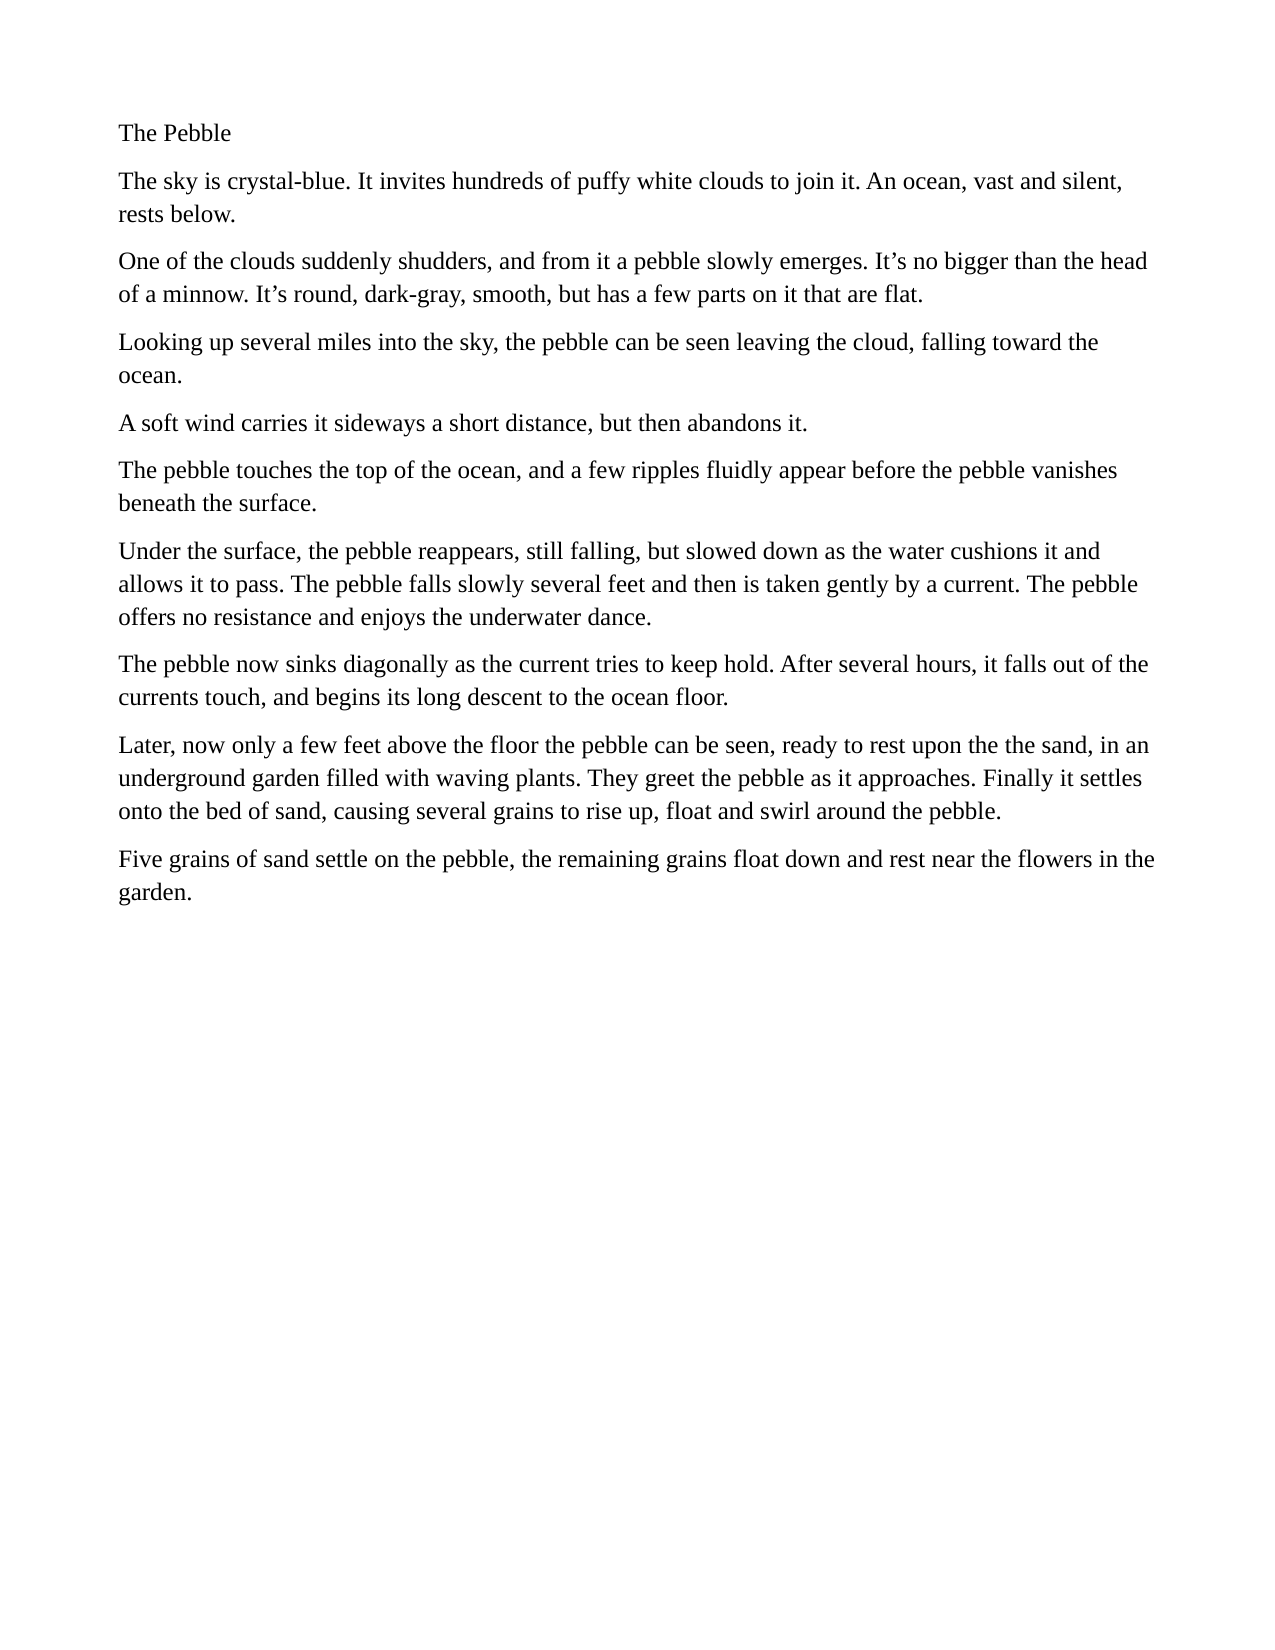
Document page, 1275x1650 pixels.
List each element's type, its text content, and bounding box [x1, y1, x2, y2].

text A soft wind carries it sideways a short distance, but then abandons it. [118, 408, 1157, 436]
text Looking up several miles into the sky, the pebble can be seen leaving the cloud, falling toward the ocean. [118, 327, 1157, 389]
text The sky is crystal-blue. It invites hundreds of puffy white clouds to join it. An ocean, vast and silent, rests below. [118, 166, 1157, 227]
text The pebble now sinks diagonally as the current tries to keep hold. After several hours, it falls out of the currents touch, and begins its long descent to the ocean floor. [118, 649, 1157, 711]
text The Pebble [118, 118, 1157, 147]
text Five grains of sand settle on the pebble, the remaining grains float down and rest near the flowers in the garden. [118, 844, 1157, 906]
text One of the clouds suddenly shudders, and from it a pebble slowly emerges. It’s no bigger than the head of a minnow. It’s round, dark-gray, smooth, but has a few parts on it that are flat. [118, 246, 1157, 308]
text Later, now only a few feet above the floor the pebble can be seen, ready to rest upon the the sand, in an underground garden filled with waving plants. They greet the pebble as it approaches. Finally it settles onto the bed of sand, causing several grains to rise up, float and swirl around the pebble. [118, 730, 1157, 825]
text The pebble touches the top of the ocean, and a few ripples fluidly appear before the pebble vanishes beneath the surface. [118, 455, 1157, 517]
text Under the surface, the pebble reappears, still falling, but slowed down as the water cushions it and allows it to pass. The pebble falls slowly several feet and then is taken gently by a current. The pebble offers no resistance and enjoys the underwater dance. [118, 536, 1157, 631]
